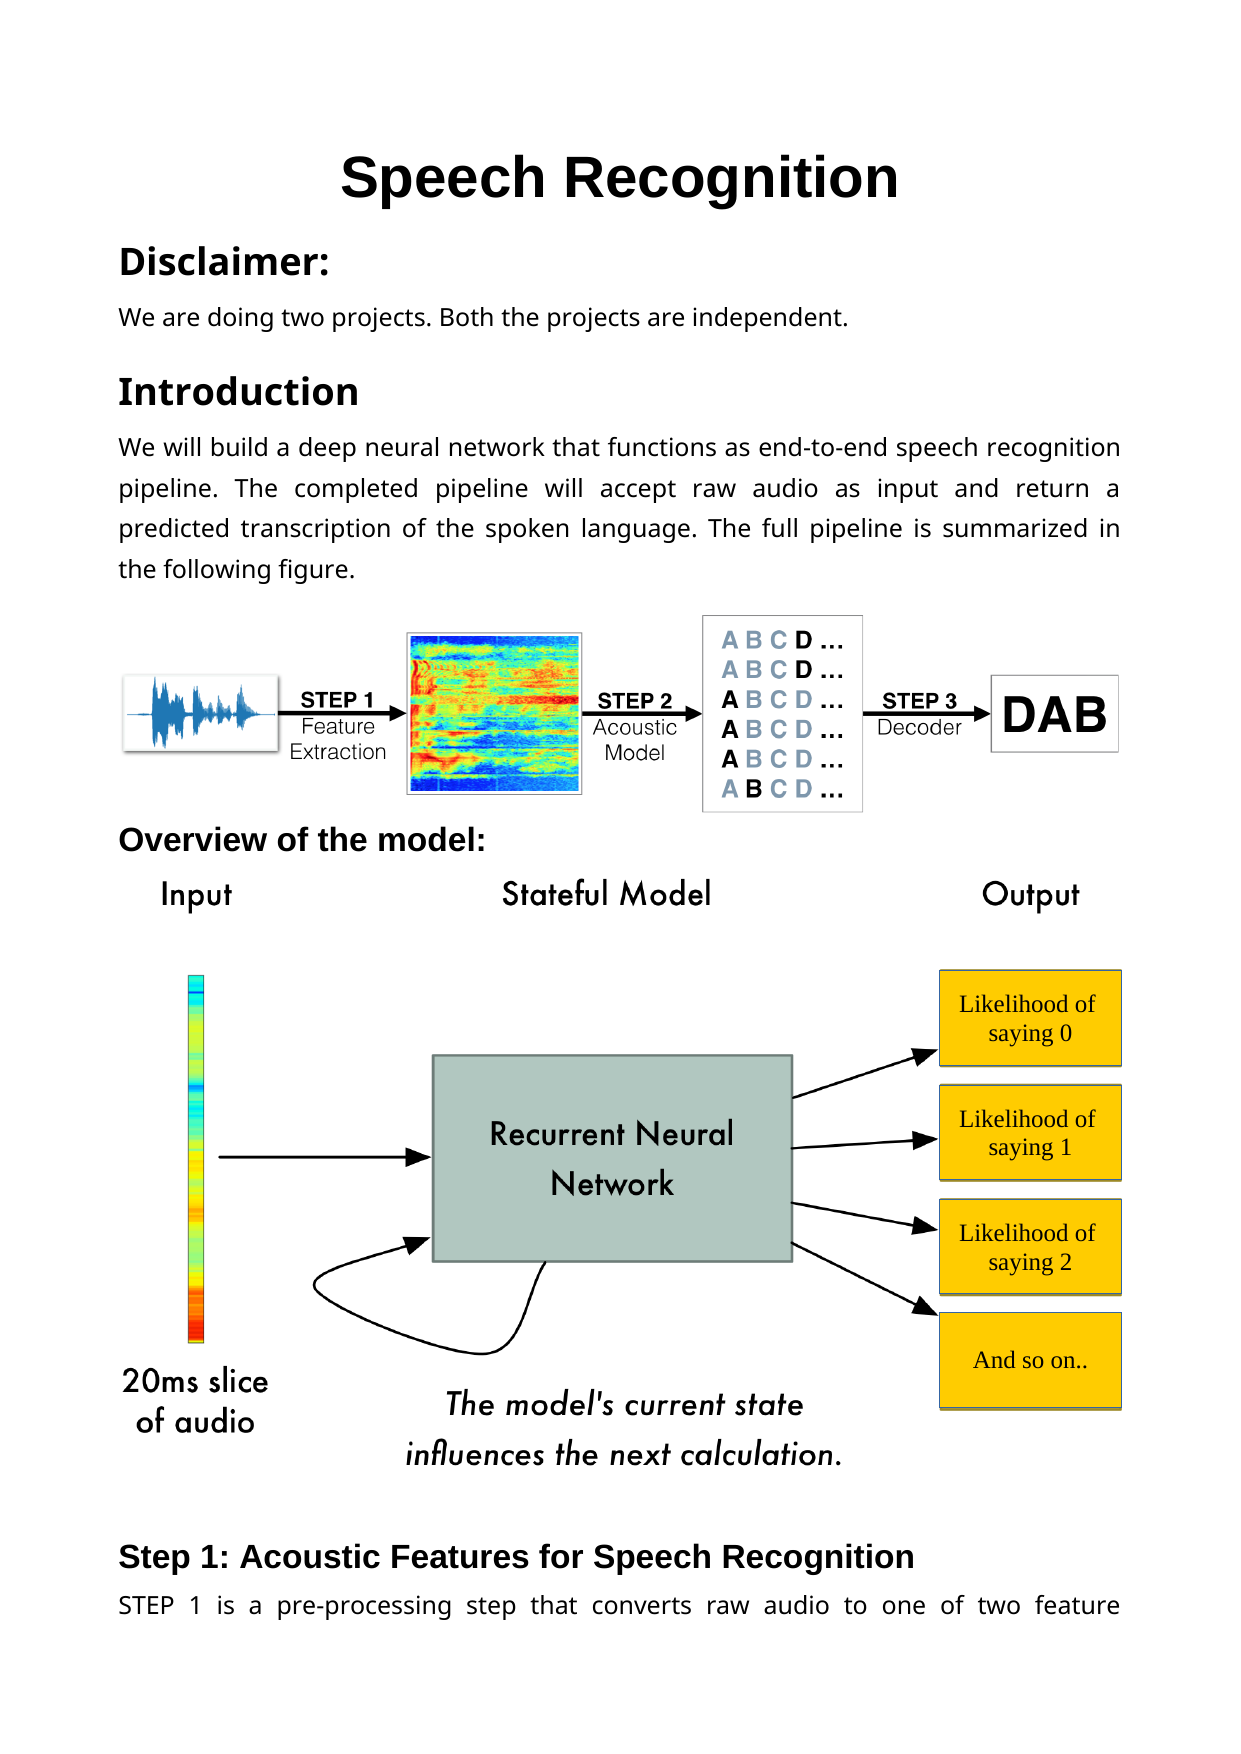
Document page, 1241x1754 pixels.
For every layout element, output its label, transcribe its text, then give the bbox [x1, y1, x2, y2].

subtitle Introduction [118, 365, 1122, 417]
text We will build a deep neural network that functions as end-to-end speech recognition pipeline. The completed pipeline will accept raw audio as input and return a predicted transcription of the spoken language. The full pipeline is summarized in the following figure. [118, 429, 1122, 586]
picture [118, 607, 1123, 820]
subtitle Overview of the model: [118, 820, 1122, 858]
text We are doing two projects. Both the projects are independent. [118, 299, 1122, 333]
text STEP 1 is a pre-processing step that converts raw audio to one of two feature [118, 1588, 1122, 1622]
subtitle Step 1: Acoustic Features for Speech Recognition [118, 1537, 1122, 1575]
picture [118, 871, 1123, 1476]
subtitle Disclaimer: [118, 235, 1122, 287]
title Speech Recognition [118, 143, 1122, 210]
